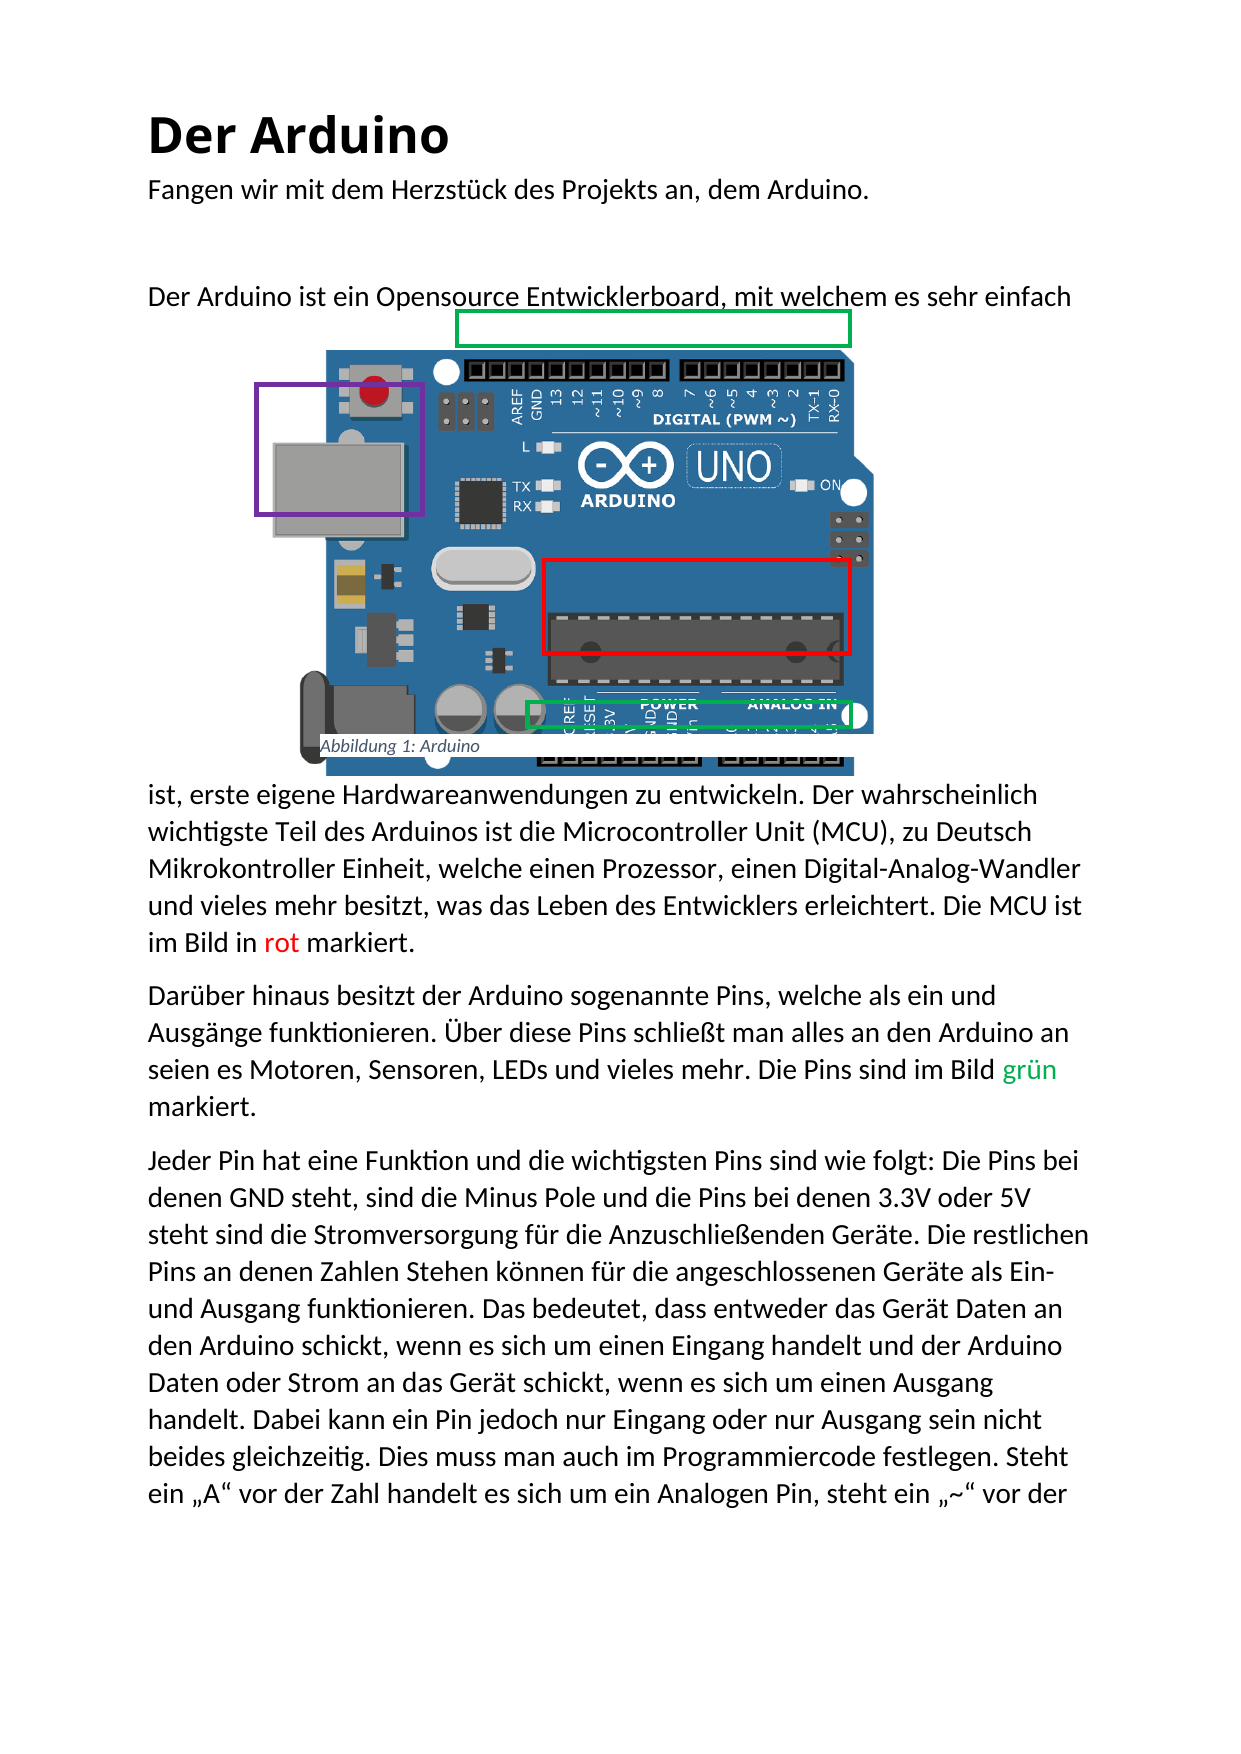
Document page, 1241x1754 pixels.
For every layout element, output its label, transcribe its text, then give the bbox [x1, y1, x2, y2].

text Darüber hinaus besitzt der Arduino sogenannte Pins, welche als ein und Ausgänge funktionieren. Über diese Pins schließt man alles an den Arduino an seien es Motoren, Sensoren, LEDs und vieles mehr. Die Pins sind im Bild grün markiert. [148, 977, 1093, 1124]
subtitle Der Arduino [148, 100, 1093, 168]
text Der Arduino ist ein Opensource Entwicklerboard, mit welchem es sehr einfach ist, erste eigene Hardwareanwendungen zu entwickeln. Der wahrscheinlich wichtigste Teil des Arduinos ist die Microcontroller Unit (MCU), zu Deutsch Mikrokontroller Einheit, welche einen Prozessor, einen Digital-Analog-Wandler und vieles mehr besitzt, was das Leben des Entwicklers erleichtert. Die MCU ist im Bild in rot markiert. [148, 278, 1093, 959]
text Jeder Pin hat eine Funktion und die wichtigsten Pins sind wie folgt: Die Pins bei denen GND steht, sind die Minus Pole und die Pins bei denen 3.3V oder 5V steht sind die Stromversorgung für die Anzuschließenden Geräte. Die restlichen Pins an denen Zahlen Stehen können für die angeschlossenen Geräte als Ein- und Ausgang funktionieren. Das bedeutet, dass entweder das Gerät Daten an den Arduino schickt, wenn es sich um einen Eingang handelt und der Arduino Daten oder Strom an das Gerät schickt, wenn es sich um einen Ausgang handelt. Dabei kann ein Pin jedoch nur Eingang oder nur Ausgang sein nicht beides gleichzeitig. Dies muss man auch im Programmiercode festlegen. Steht ein „A“ vor der Zahl handelt es sich um ein Analogen Pin, steht ein „~“ vor der [148, 1142, 1093, 1511]
text Abbildung 1: Arduino [320, 734, 921, 757]
text Fangen wir mit dem Herzstück des Projekts an, dem Arduino. [148, 171, 1093, 206]
